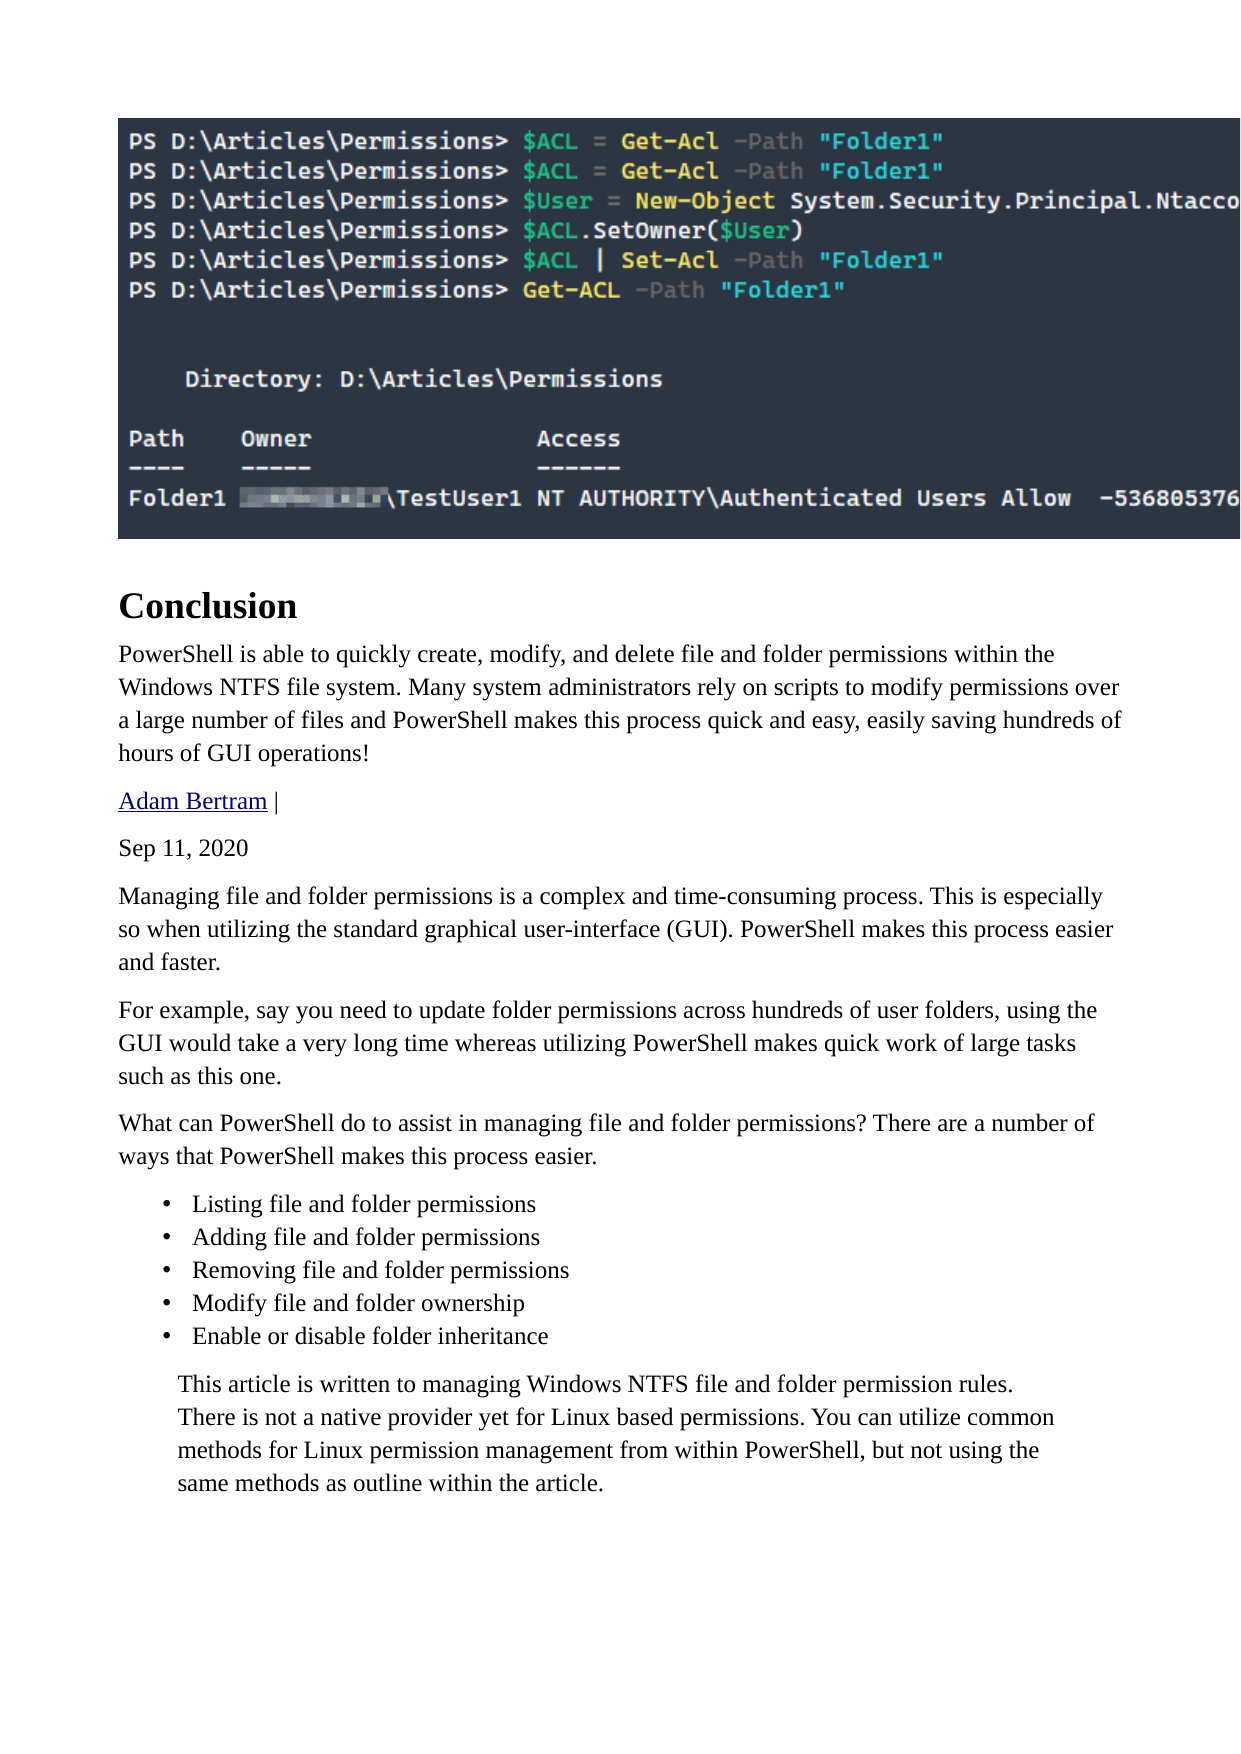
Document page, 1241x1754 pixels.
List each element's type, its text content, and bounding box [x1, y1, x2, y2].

list Removing file and folder permissions [162, 1255, 1122, 1284]
text For example, say you need to update folder permissions across hundreds of user folders, using the GUI would take a very long time whereas utilizing PowerShell makes quick work of large tasks such as this one. [118, 995, 1122, 1089]
list Adding file and folder permissions [162, 1222, 1122, 1251]
list Enable or disable folder inheritance [162, 1321, 1122, 1350]
text Adam Bertram | [118, 786, 1122, 814]
list Listing file and folder permissions [162, 1189, 1122, 1218]
picture [118, 118, 1241, 539]
text PowerShell is able to quickly create, modify, and delete file and folder permissions within the Windows NTFS file system. Many system administrators rely on scripts to modify permissions over a large number of files and PowerShell makes this process quick and easy, easily saving hundreds of hours of GUI operations! [118, 639, 1122, 767]
subtitle Conclusion [118, 583, 1122, 627]
text What can PowerShell do to assist in managing file and folder permissions? There are a number of ways that PowerShell makes this process easier. [118, 1108, 1122, 1170]
text Sep 11, 2020 [118, 833, 1122, 862]
list Modify file and folder ownership [162, 1288, 1122, 1317]
text Managing file and folder permissions is a complex and time-consuming process. This is especially so when utilizing the standard graphical user-interface (GUI). PowerShell makes this process easier and faster. [118, 881, 1122, 976]
text This article is written to managing Windows NTFS file and folder permission rules. There is not a native provider yet for Linux based permissions. You can utilize common methods for Linux permission management from within PowerShell, but not using the same methods as outline within the article. [177, 1369, 1063, 1496]
